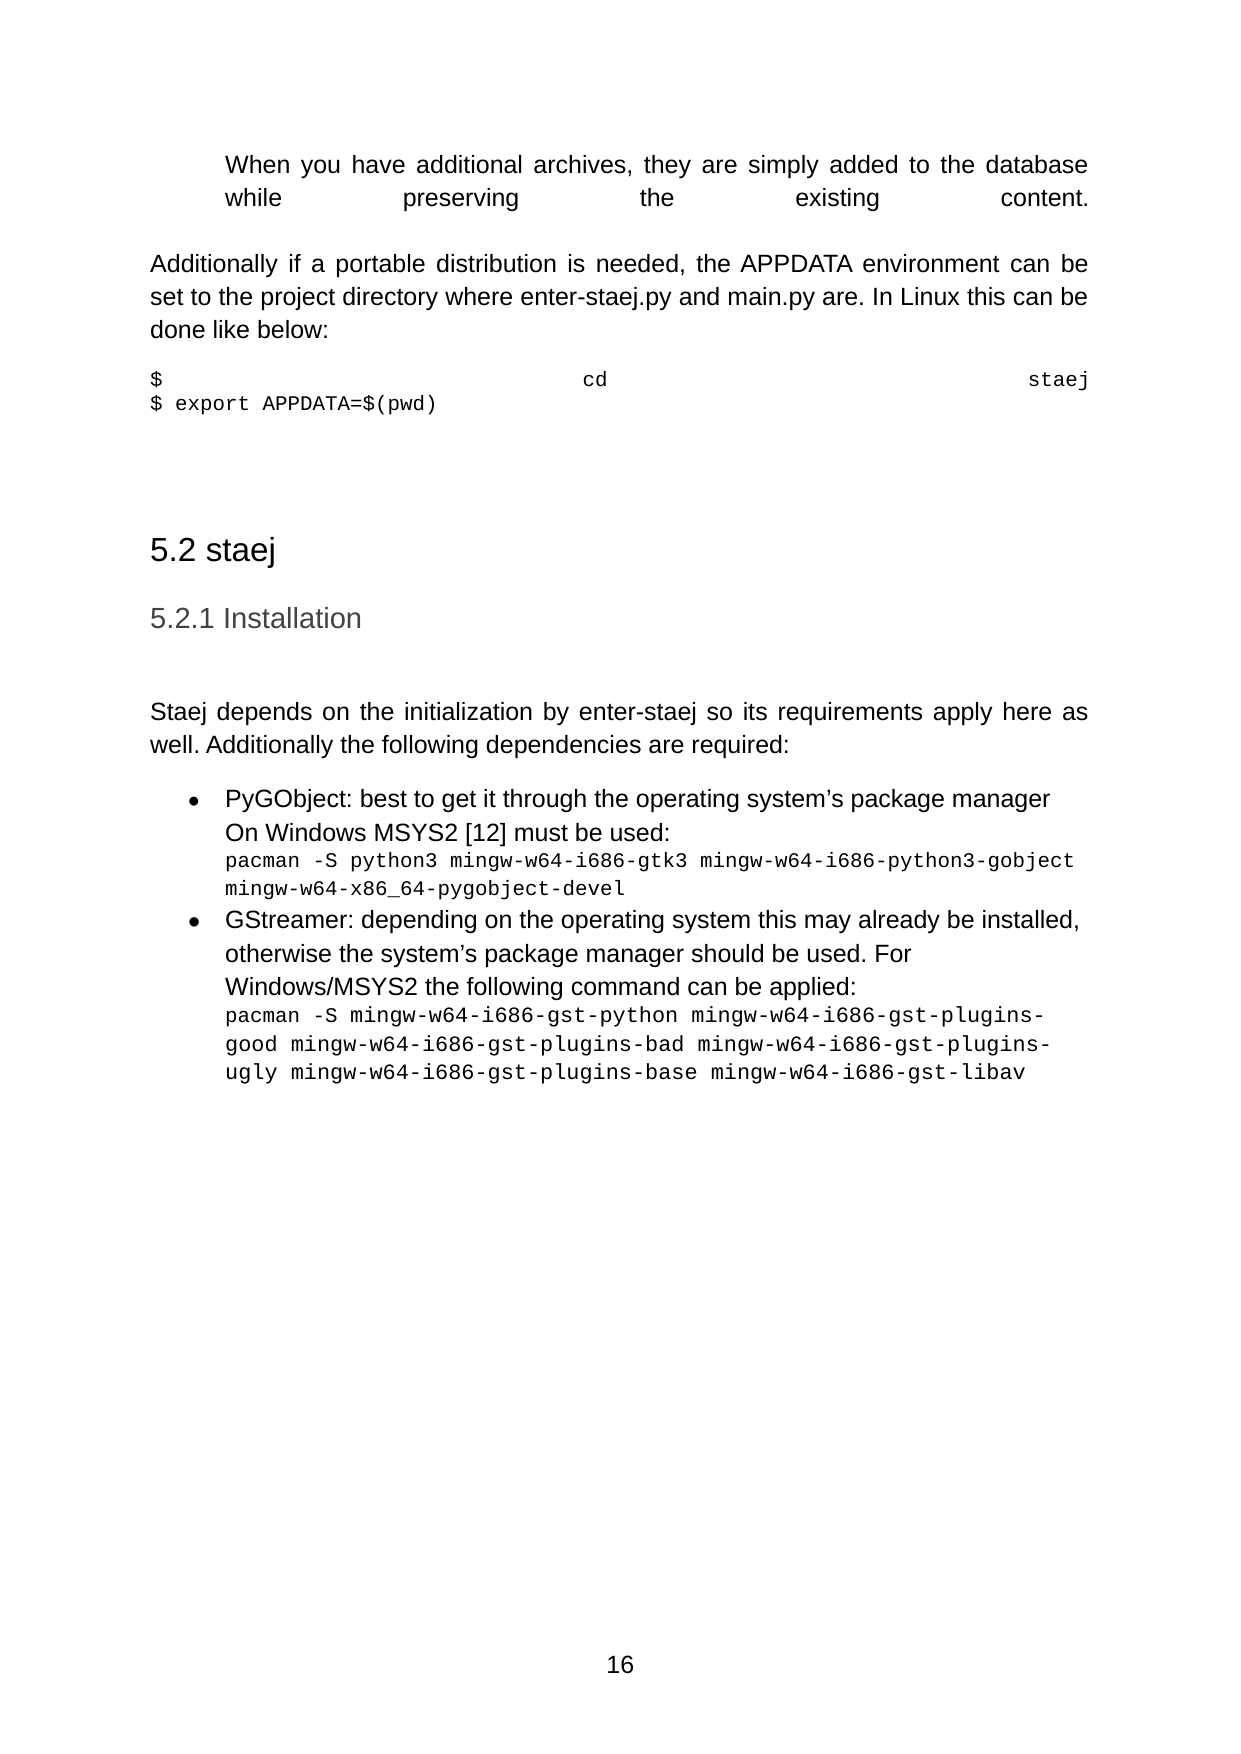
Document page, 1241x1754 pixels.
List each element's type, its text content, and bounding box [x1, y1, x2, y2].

list PyGObject: best to get it through the operating system’s package manager On Windows MSYS2 [12] must be used: pacman -S python3 mingw-w64-i686-gtk3 mingw-w64-i686-python3-gobject mingw-w64-x86_64-pygobject-devel [187, 784, 1090, 901]
subtitle 5.2 staej [150, 530, 1090, 568]
subtitle 5.2.1 Installation [150, 601, 1090, 635]
text Staej depends on the initialization by enter-staej so its requirements apply here as well. Additionally the following dependencies are required: [150, 697, 1090, 759]
list When you have additional archives, they are simply added to the database while preserving the existing content. [187, 150, 1090, 245]
text Additionally if a portable distribution is needed, the APPDATA environment can be set to the project directory where enter-staej.py and main.py are. In Linux this can be done like below: [150, 249, 1090, 344]
text $ cd staej $ export APPDATA=$(pwd) [150, 369, 1090, 416]
list GStreamer: depending on the operating system this may already be installed, otherwise the system’s package manager should be used. For Windows/MSYS2 the following command can be applied: pacman -S mingw-w64-i686-gst-python mingw-w64-i686-gst-plugins-good mingw-w64-i686-gst-plugins-bad mingw-w64-i686-gst-plugins-ugly mingw-w64-i686-gst-plugins-base mingw-w64-i686-gst-libav [187, 905, 1090, 1086]
